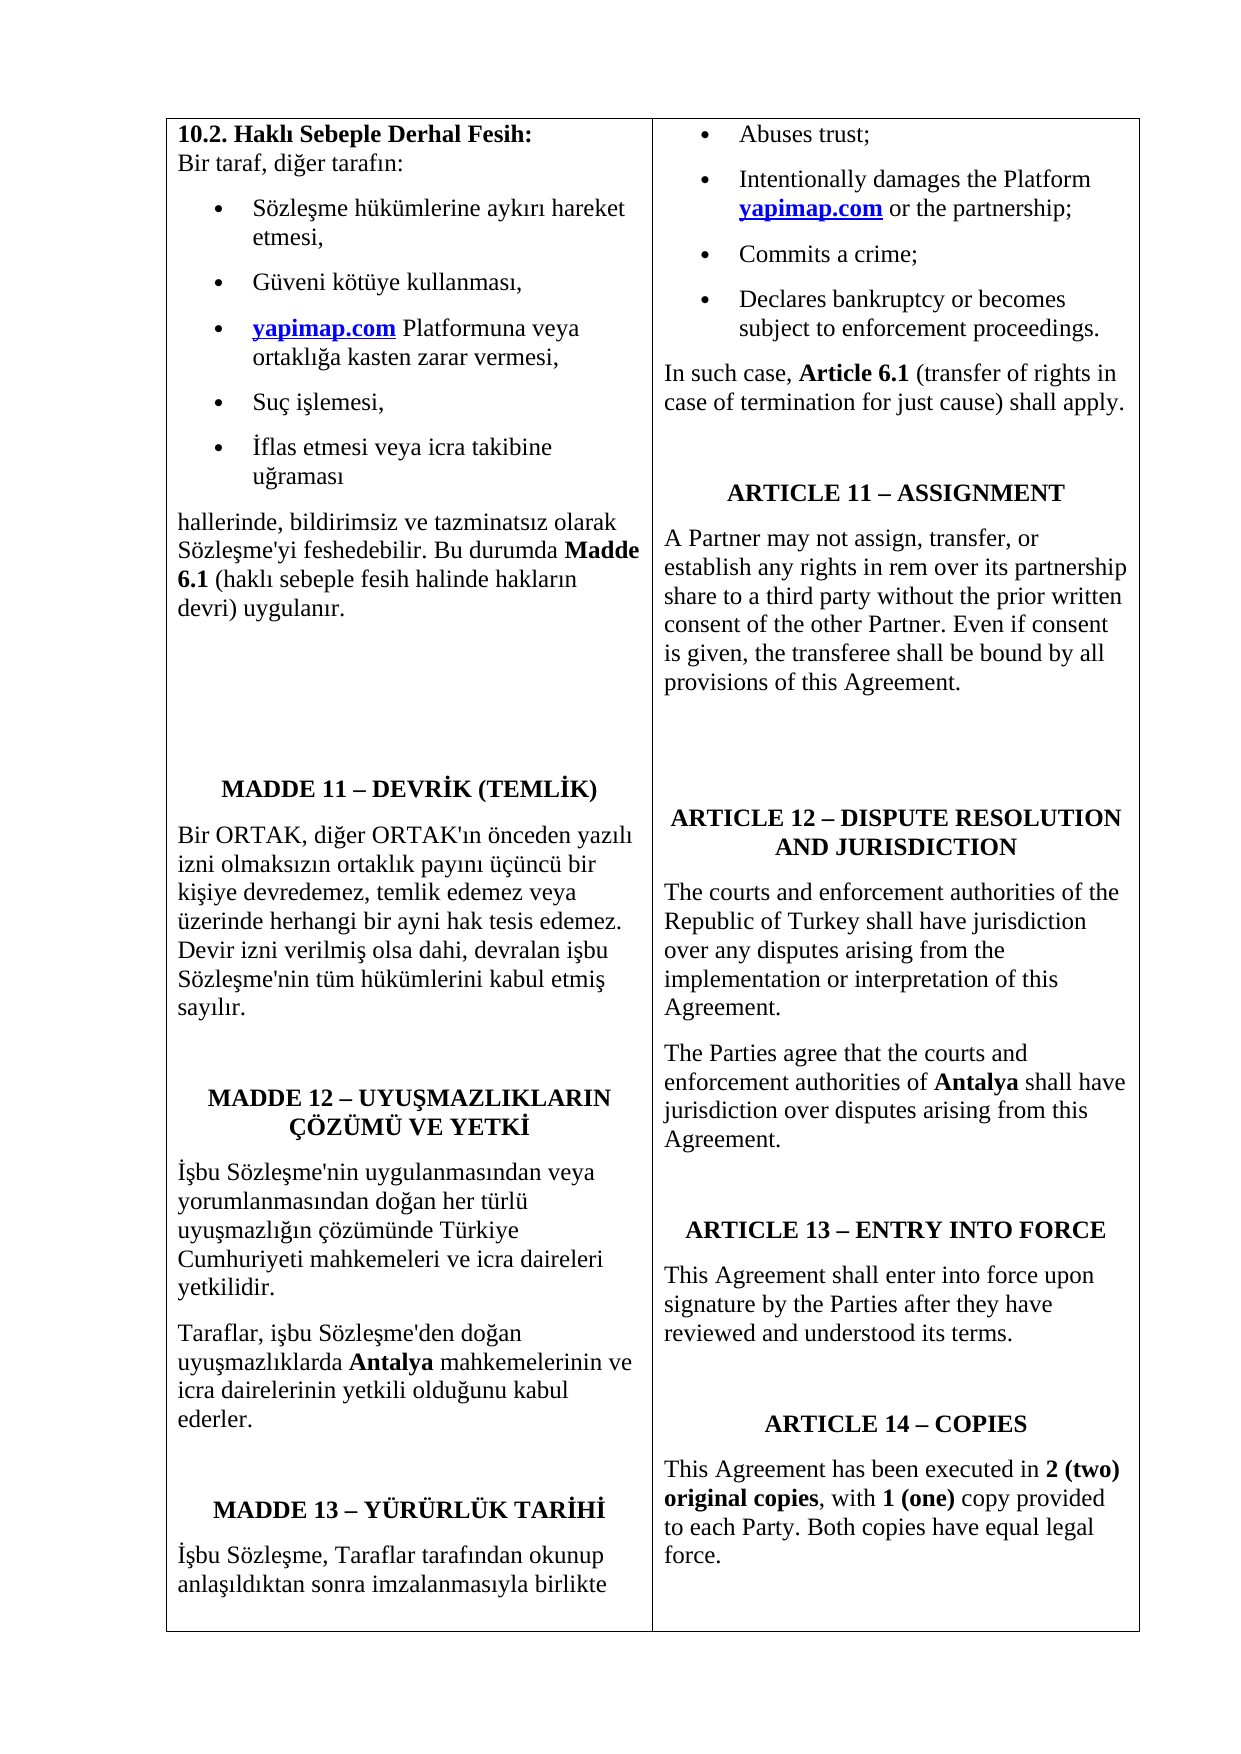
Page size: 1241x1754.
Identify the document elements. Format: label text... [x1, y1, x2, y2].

table_header 10.2. Haklı Sebeple Derhal Fesih: Bir taraf, diğer tarafın: Sözleşme hükümlerine aykırı hareket etmesi, Güveni kötüye kullanması, yapimap.com Platformuna veya ortaklığa kasten zarar vermesi, Suç işlemesi, İflas etmesi veya icra takibine uğraması hallerinde, bildirimsiz ve tazminatsız olarak Sözleşme'yi feshedebilir. Bu durumda Madde 6.1 (haklı sebeple fesih halinde hakların devri) uygulanır. MADDE 11 – DEVRİK (TEMLİK) Bir ORTAK, diğer ORTAK'ın önceden yazılı izni olmaksızın ortaklık payını üçüncü bir kişiye devredemez, temlik edemez veya üzerinde herhangi bir ayni hak tesis edemez. Devir izni verilmiş olsa dahi, devralan işbu Sözleşme'nin tüm hükümlerini kabul etmiş sayılır. MADDE 12 – UYUŞMAZLIKLARIN ÇÖZÜMÜ VE YETKİ İşbu Sözleşme'nin uygulanmasından veya yorumlanmasından doğan her türlü uyuşmazlığın çözümünde Türkiye Cumhuriyeti mahkemeleri ve icra daireleri yetkilidir. Taraflar, işbu Sözleşme'den doğan uyuşmazlıklarda Antalya mahkemelerinin ve icra dairelerinin yetkili olduğunu kabul ederler. MADDE 13 – YÜRÜRLÜK TARİHİ İşbu Sözleşme, Taraflar tarafından okunup anlaşıldıktan sonra imzalanmasıyla birlikte [167, 119, 652, 1631]
table_header PARTNERSHIP AGREEMENT ARTICLE 1 – PARTIES This Agreement is entered into by and between the following parties: PARTNER-1 (Business Idea Owner/Operator): Full name: __________________________ ID/Passport number: __________________________ Residential address: __________________________ Phone: __________________________ Email: __________________________ (hereinafter referred to as "PARTNER-1") PARTNER-2 (Software Developer/Technical Partner): Full name: __________________________ ID/Passport number: __________________________ Residential address: __________________________ Phone: __________________________ Email: __________________________ (hereinafter referred to as "PARTNER-2") PARTNER-1 and PARTNER-2 shall be jointly referred to as the "PARTNERS". ARTICLE 2 – SUBJECT MATTER OF THE AGREEMENT The subject of this Agreement is the establishment of a general partnership (ordinary partnership) by the PARTNERS under Articles 620–645 of the Turkish Code of Obligations (TCO) for the joint creation, development, operation, and profit sharing of the digital platform yapimap.com, as detailed below. Platform Description: Platform name: __________________________ Website/Domain: __________________________ Scope of activity: Displaying new construction projects (residential construction / new builds) across Turkey on an interactive map, filtering projects (location, price, area, number of rooms, etc.), creating PDF catalogs, and selling them to users via subscription. Target audience: Real estate consultants, real estate agencies, real estate investors, construction companies. The Platform yapimap.com includes all source code, object code, database structure, user interface design, graphic elements, technical documentation, and all software components to be jointly used by the Partners. The transfer of rights to the Platform is PERPETUAL (unlimited in time) and remains in effect throughout the entire duration of protection of financial rights in the software. The transfer of the Platform yapimap.com is made FREE OF CHARGE in exchange for PARTNER-2 receiving a 45% share of the profits of the Platform yapimap.com, which he created and in which he will become a partner. PARTNER-2 undertakes: Not to disrupt the operation of the Platform yapimap.com; Not to block access to the administration and management of the Platform yapimap.com; Not to sell the Platform yapimap.com without the consent of PARTNER-1; Not to create, directly or indirectly, a competing business using the source code, trade secrets, business model, or customer data of the software subject to this transfer; not to develop any software that performs the same functions as the software subject to this transfer; and/or not to transfer such software to third parties without the written permission of PARTNER-1; To maintain confidentiality, not to disclose to third parties, and not to use for its own benefit any trade secrets, customer lists, business plans, financial information, or technical details relating to the software subject to this transfer, belonging to PARTNER-1, that PARTNER-2 learns or receives under this Agreement, during the term of this Agreement and indefinitely after its termination. In the event of breach of confidentiality, PARTNER-2 shall compensate PARTNER-1 for all direct and indirect damages incurred. ARTICLE 3 – CONTRIBUTIONS AND SHARES OF THE PARTNERS 3.1. Contribution of PARTNER-1 PARTNER-1 participates in the partnership by providing the following contributions: Development of the business idea, concept, and business model; Market research, competitive analysis, and customer needs analysis; Customer acquisition (marketing, sales, advertising, social media management); Establishing B2B cooperation with construction companies (contractors) and real estate agencies; Daily operation of the Platform yapimap.com, customer support, and content management; Monitoring commercial and legal transactions (contracts, invoices, debt collection); Responsibility for the management and representation of the company to be established in the future. Contribution share of PARTNER-1: 50% 3.2. Contribution of PARTNER-2 PARTNER-2 participates in the partnership by providing the following contributions: Development of all technical infrastructure and software code (source code) of the Platform yapimap.com; Database design and management; Map integration (Google Maps / OpenStreetMap / Mapbox); Development of filtering systems; Development of PDF catalog generation mechanism; Subscription and payment system integration (www.paddle.com); Hosting, domain, SSL certificate, and server management; Technical debugging, updates, and sustainability; Development of new technical features in the future. Contribution share of PARTNER-2: 50% Note: All financial rights in the software developed by PARTNER-2 have been transferred to PARTNER-1 or the company to be established by means of a separate "Software Transfer Agreement" signed by the Parties. This Partnership Agreement regulates the share to be provided to PARTNER-2 in exchange for such transfer. Until the establishment of a joint company to manage the Platform yapimap.com, the management, administration, and financial operations of the Platform yapimap.com shall be carried out by: GLOBAL TRADE EMLAK OTOMOTİV TURİZM İNŞAAT UNLU MAMULLER YÖNETİM DANIŞMANLIĞI SANAYİ TİC. VE LTD. ŞTİ. ARTICLE 4 – PROFIT AND LOSS SHARING 4.1. Profit Sharing: The net profit derived from the partnership's activities (the amount remaining after deducting all expenses, taxes, legal obligations, and reserves set aside for contingencies) shall be distributed among the PARTNERS as follows: 4.2. Loss Sharing: Any losses arising from the partnership's activities shall be borne by PARTNER-1 and PARTNER-2 in the proportion of 50% – 50%. 4.3. Time of Profit Distribution: Profit distribution shall be made at periods unanimously agreed upon by the PARTNERS. Unless otherwise agreed, profit distribution shall be made every 1 (one) month. ARTICLE 5 – MANAGEMENT AND REPRESENTATION AUTHORITY 5.1. Ordinary Management Affairs (Day-to-day activities): The following ordinary management tasks may be performed by either PARTNER independently (TCO Article 622): Payment of technical expenses such as hosting, domain, SSL certificate, and server; Carrying out technical maintenance and updates of the Platform yapimap.com; Customer support and user management; Making marketing expenses within the monthly budget determined separately by the Parties; Invoicing and basic accounting operations; Subscription cancellations and refunds. 5.2. Extraordinary Management Affairs (Strategic decisions): The following actions require the unanimous decision of the PARTNERS: Sale, transfer, or partial/individual closure of the Platform yapimap.com; Admission of a new partner; Change in the line of business of the Platform yapimap.com; Borrowing or using credit (exceeding a set limit); Significant legal actions (filing a lawsuit, reaching a settlement, initiating enforcement proceedings); Transfer or licensing of intellectual property rights of the Platform yapimap.com (trademark, patent). ARTICLE 6 – TRANSFER OF RIGHTS UPON TERMINATION 6.1. Transfer of Rights in Case of Termination for Just Cause: If a Party leaves the partnership or terminates it for just cause due to the gross negligence of the other Partner (breach of trust, disclosure of trade secrets, intentional damage to the Platform yapimap.com, theft, fraud, commission of a crime), the departing/negligent Partner shall not receive any share, even if the share transfer period has been served, and such Partner's share shall automatically pass to the other Partner(s). ARTICLE 7 – NON-COMPETITION CLAUSE 7.1. Non-competition for PARTNER-2 (Software Developer): For a period of 2 (two) years from the date of signing this Agreement and after withdrawal from the partnership, PARTNER-2 shall not, without the written consent of PARTNER-1: Create, establish, or initiate the creation of a competing platform using the Platform yapimap.com's source code, database, business model, customer lists, or trade secrets, directly or indirectly; Enter into commercial relations with current or potential customers of the Platform yapimap.com; Disclose, sell, or transfer the Platform yapimap.com's technical information (source code, algorithms, API keys, database schema) to third parties; Develop software with the same or similar functions as the Platform yapimap.com, either on its own behalf or on behalf of a third party. 7.2. Non-competition for PARTNER-1 (Business Idea Owner): During the same period, PARTNER-1 shall not disclose or transfer the Platform yapimap.com's source code or trade secrets to third parties without the written consent of PARTNER-2. However, PARTNER-1 may create or carry on other businesses outside the activities of the Platform yapimap.com. 7.3. Breach of Non-competition Clause: A Partner who breaches the non-competition clause hereby agrees, declares, and undertakes to compensate for all direct and indirect damages arising from such breach. This penalty clause operates within the framework of Articles 179–182 of the Turkish Code of Obligations. ARTICLE 8 – CONFIDENTIALITY The Partners agree and undertake to keep confidential all information obtained by them under this Agreement (customer lists, financial data, business plans, software codes, algorithms, marketing strategies, confidential information belonging to construction companies), not to disclose it to third parties during the term of this Agreement and indefinitely after its termination, and not to use it for their own benefit. In the event of breach of confidentiality, the breaching Partner undertakes to compensate all damages incurred. ARTICLE 9 – EXPENSES All operating expenses of the partnership (hosting, domain, software licenses, advertising expenses, legal consultations, accounting, bank fees, payment system commissions, etc.) shall be covered by the Partners in a 50/50 ratio. Each Partner shall document their expenses with invoices or receipts. ARTICLE 10 – TERM AND TERMINATION 10.1. Term: This Agreement shall remain in force for an indefinite term starting from the date of signing. 10.2. Immediate Termination for Just Cause: A Party may terminate this Agreement without notice and without compensation if the other Party: Acts contrary to the terms of this Agreement; Abuses trust; Intentionally damages the Platform yapimap.com or the partnership; Commits a crime; Declares bankruptcy or becomes subject to enforcement proceedings. In such case, Article 6.1 (transfer of rights in case of termination for just cause) shall apply. ARTICLE 11 – ASSIGNMENT A Partner may not assign, transfer, or establish any rights in rem over its partnership share to a third party without the prior written consent of the other Partner. Even if consent is given, the transferee shall be bound by all provisions of this Agreement. ARTICLE 12 – DISPUTE RESOLUTION AND JURISDICTION The courts and enforcement authorities of the Republic of Turkey shall have jurisdiction over any disputes arising from the implementation or interpretation of this Agreement. The Parties agree that the courts and enforcement authorities of Antalya shall have jurisdiction over disputes arising from this Agreement. ARTICLE 13 – ENTRY INTO FORCE This Agreement shall enter into force upon signature by the Parties after they have reviewed and understood its terms. ARTICLE 14 – COPIES This Agreement has been executed in 2 (two) original copies, with 1 (one) copy provided to each Party. Both copies have equal legal force. ARTICLE 15 – APPENDICES The following documents are annexed to this Partnership Agreement and form an integral part hereof: Appendix-1: Software Transfer Agreement SIGNATURES PARTNER-1 (Business Idea Owner/Operator): Full name: __________________________ Signature: __________________________ Date: ___ / ___ / 202__ PARTNER-2 (Software Developer / Technical Partner): Full name: __________________________ Signature: __________________________ Date: ___ / ___ / 202__ [653, 119, 1139, 1631]
